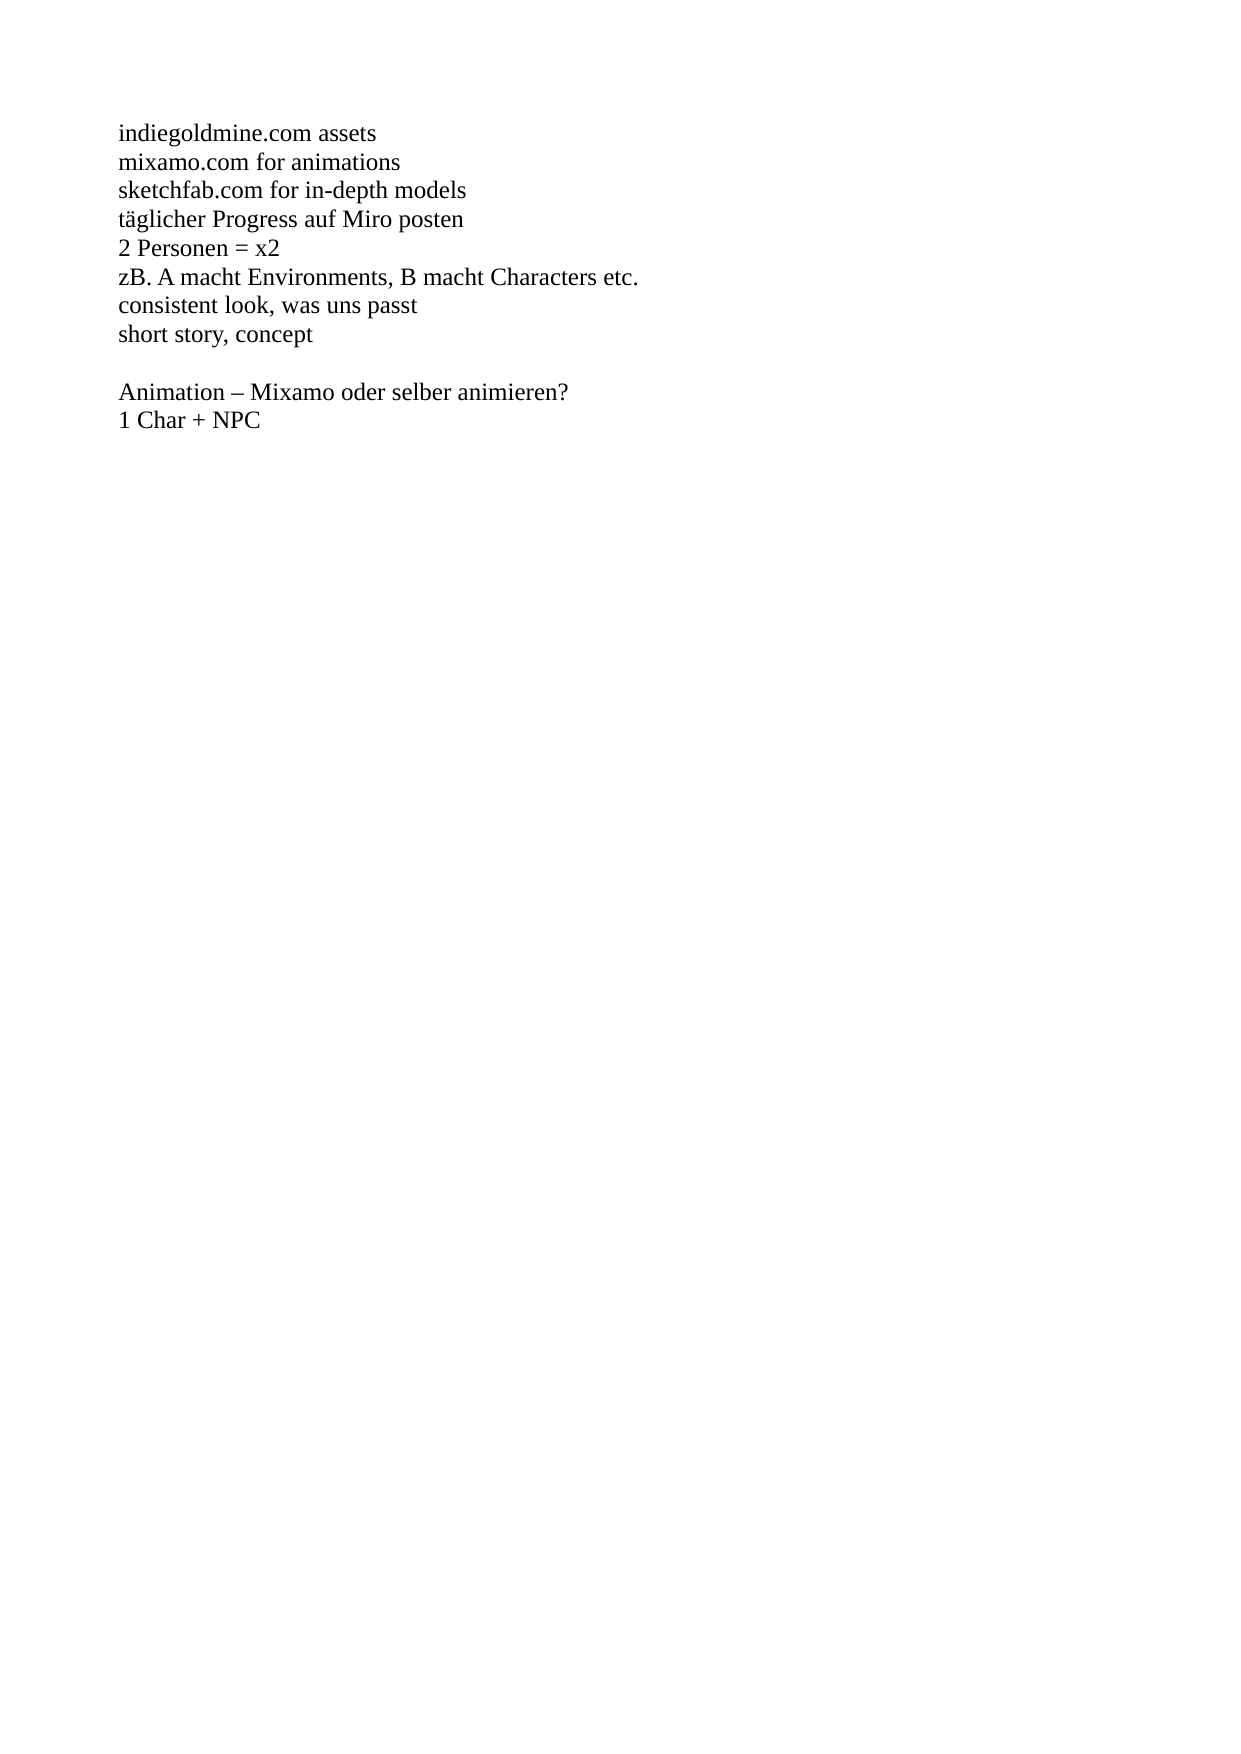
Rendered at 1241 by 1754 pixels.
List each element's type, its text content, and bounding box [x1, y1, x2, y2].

text täglicher Progress auf Miro posten [118, 204, 1122, 233]
text zB. A macht Environments, B macht Characters etc. [118, 262, 1122, 291]
text sketchfab.com for in-depth models [118, 176, 1122, 204]
text consistent look, was uns passt [118, 291, 1122, 319]
text 2 Personen = x2 [118, 233, 1122, 262]
text 1 Char + NPC [118, 406, 1122, 434]
text mixamo.com for animations [118, 147, 1122, 176]
text short story, concept [118, 319, 1122, 348]
text indiegoldmine.com assets [118, 118, 1122, 147]
text Animation – Mixamo oder selber animieren? [118, 377, 1122, 406]
